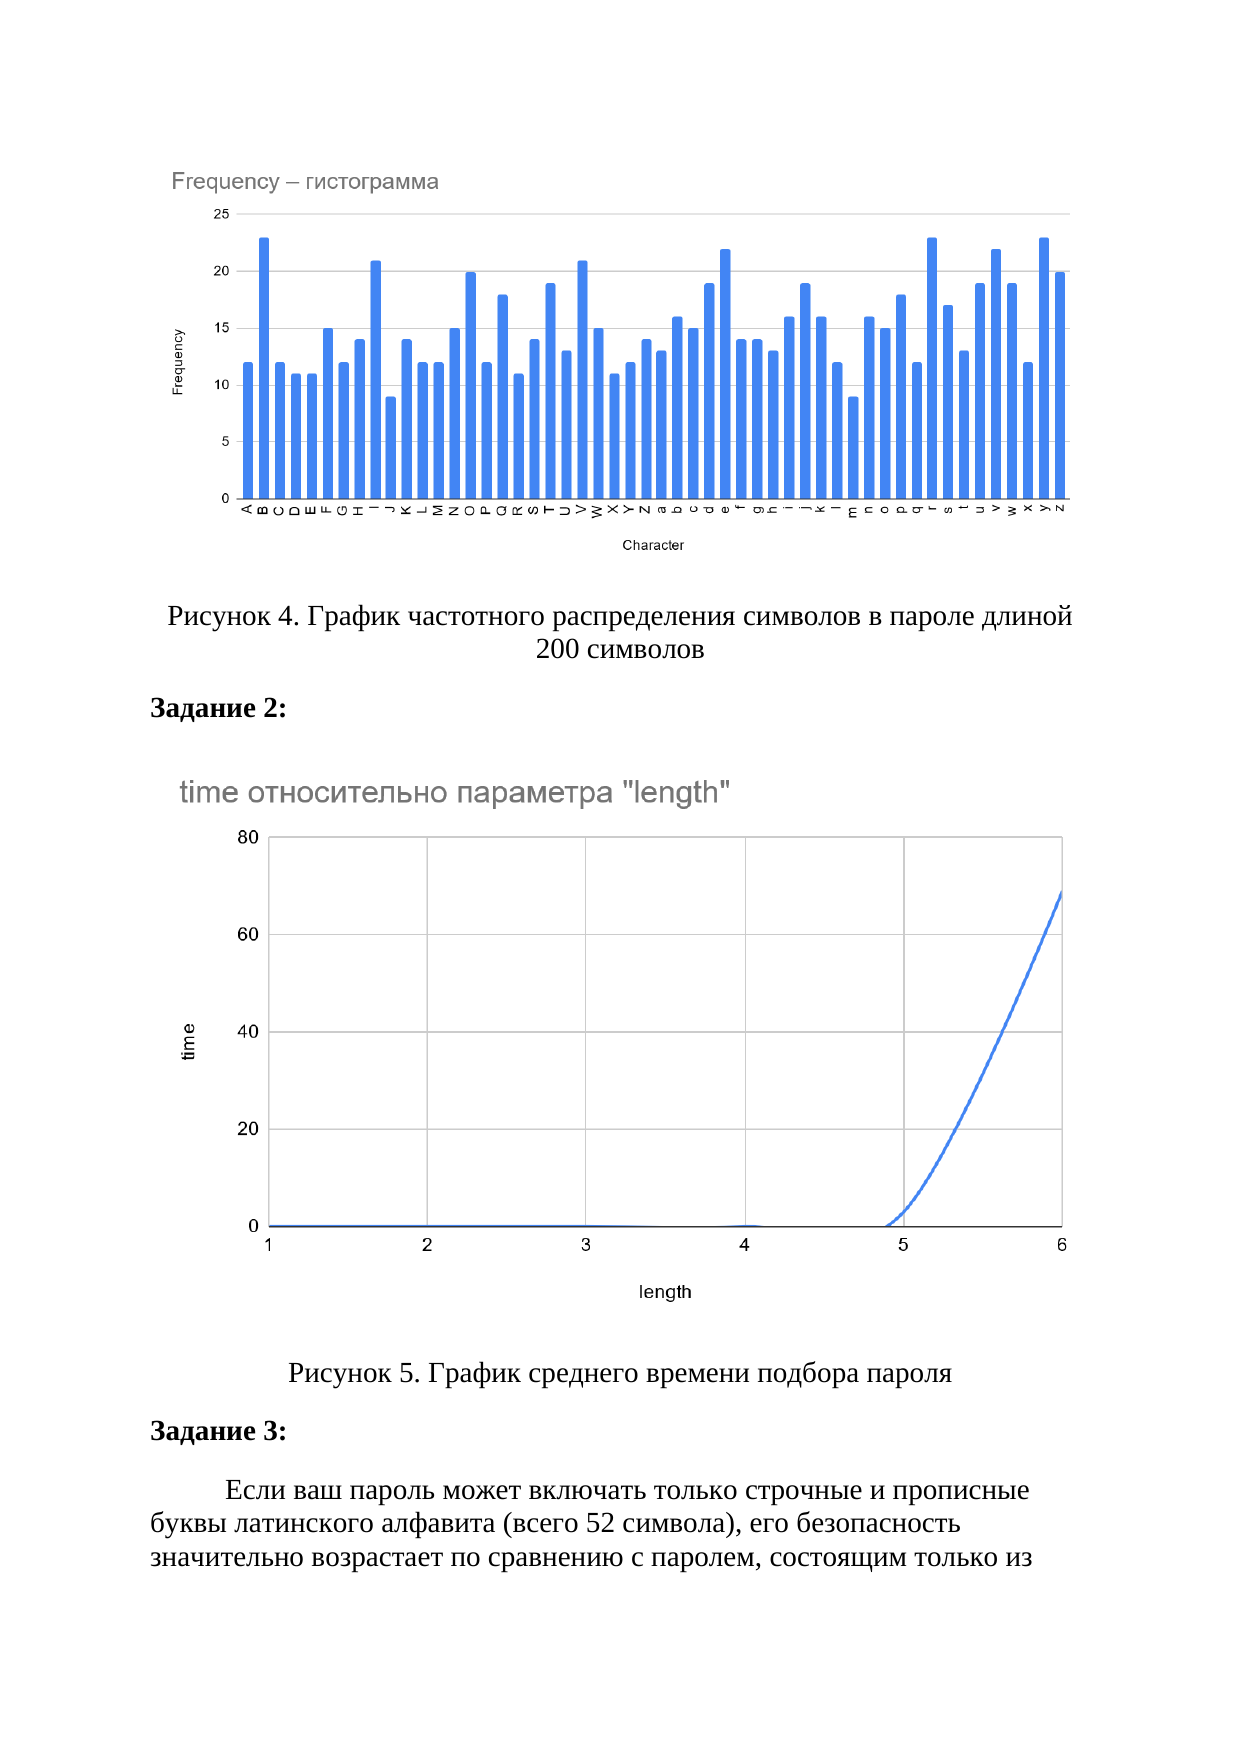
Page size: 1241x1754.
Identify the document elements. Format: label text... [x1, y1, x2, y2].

text Задание 3: [150, 1413, 1090, 1447]
picture [150, 150, 1091, 573]
text Если ваш пароль может включать только строчные и прописные буквы латинского алфавита (всего 52 символа), его безопасность значительно возрастает по сравнению с паролем, состоящим только из [150, 1472, 1090, 1572]
text Рисунок 5. График среднего времени подбора пароля [150, 1355, 1090, 1388]
text Рисунок 4. График частотного распределения символов в пароле длиной 200 символов [150, 598, 1090, 665]
picture [150, 748, 1091, 1330]
text Задание 2: [150, 690, 1090, 723]
